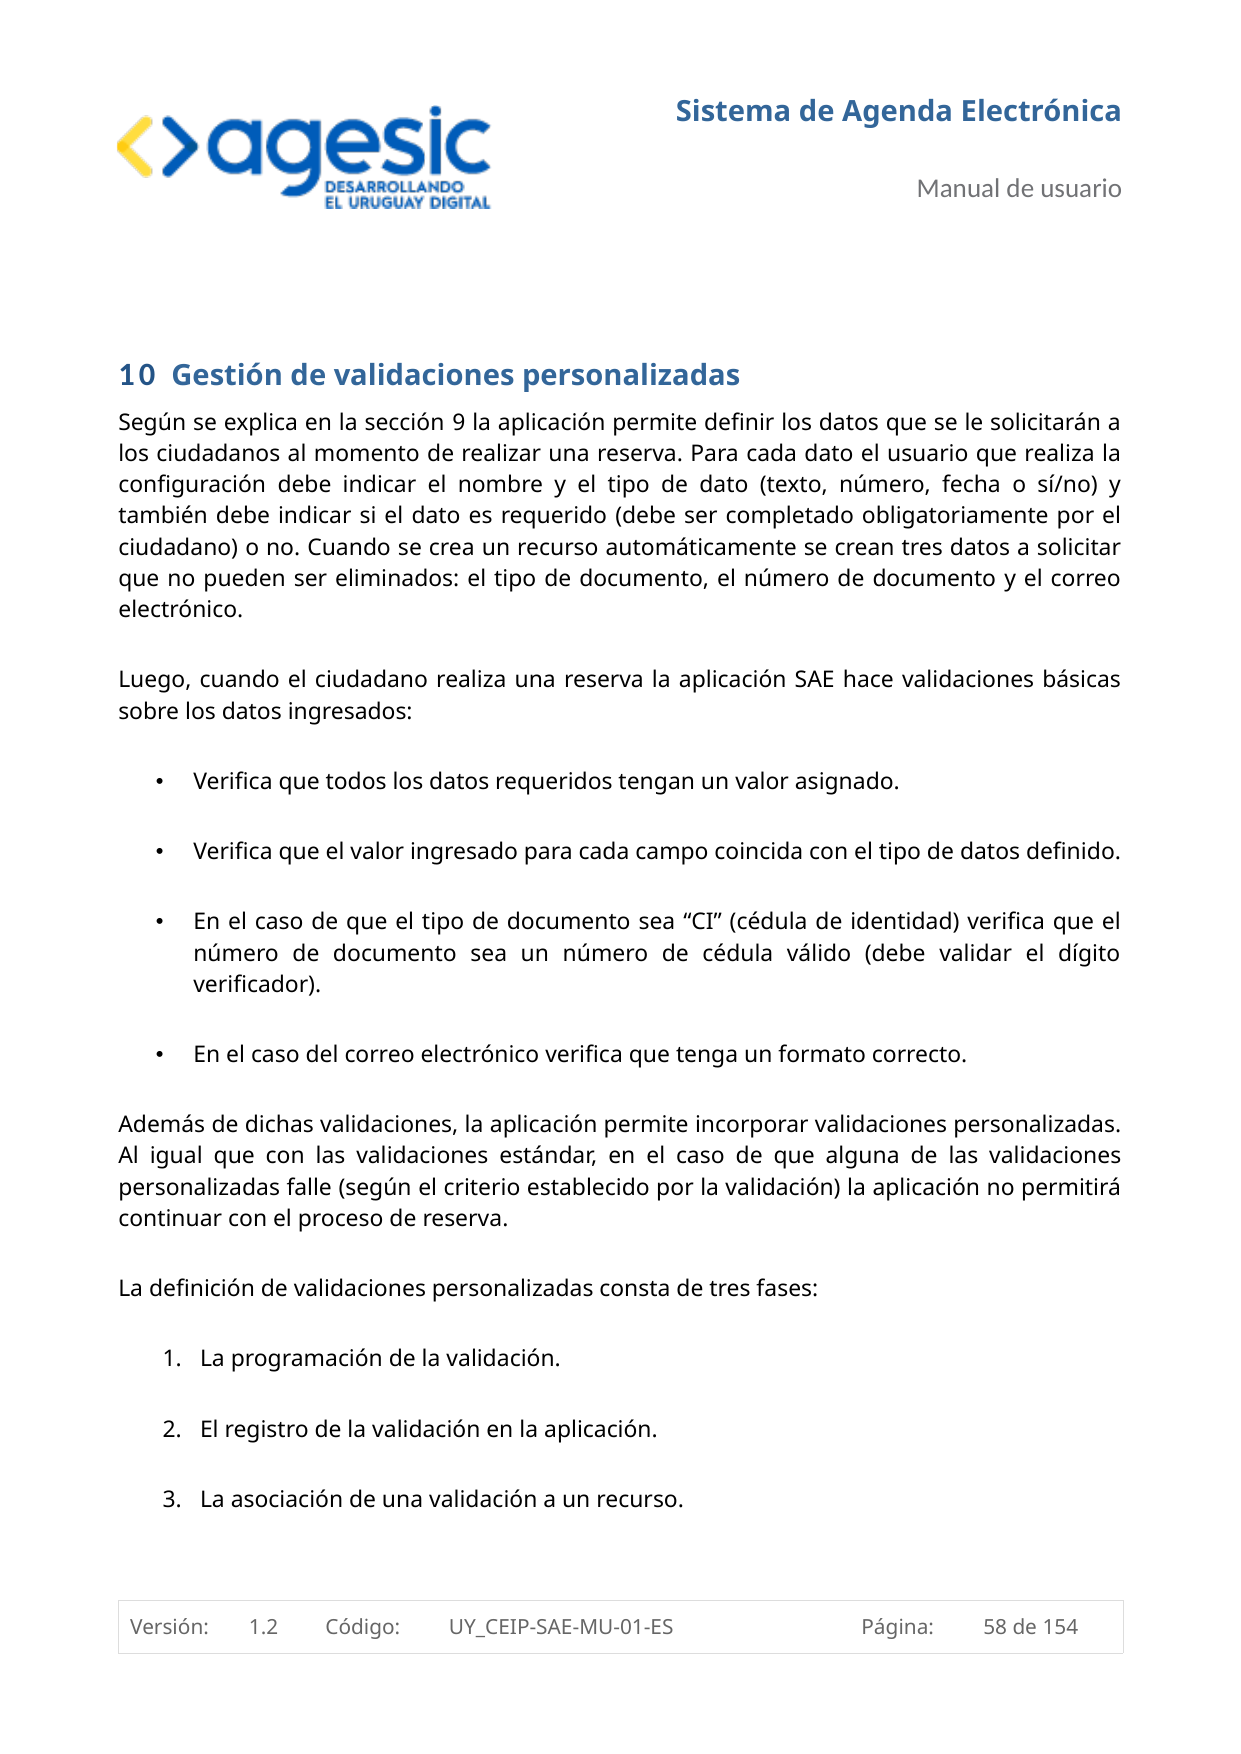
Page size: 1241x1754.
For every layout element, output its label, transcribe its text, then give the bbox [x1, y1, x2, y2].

list La asociación de una validación a un recurso. [162, 1483, 1122, 1514]
text La definición de validaciones personalizadas consta de tres fases: [118, 1272, 1122, 1303]
list En el caso del correo electrónico verifica que tenga un formato correcto. [156, 1038, 1122, 1069]
list Verifica que todos los datos requeridos tengan un valor asignado. [156, 765, 1122, 796]
text Según se explica en la sección 9 la aplicación permite definir los datos que se le solicitarán a los ciudadanos al momento de realizar una reserva. Para cada dato el usuario que realiza la configuración debe indicar el nombre y el tipo de dato (texto, número, fecha o sí/no) y también debe indicar si el dato es requerido (debe ser completado obligatoriamente por el ciudadano) o no. Cuando se crea un recurso automáticamente se crean tres datos a solicitar que no pueden ser eliminados: el tipo de documento, el número de documento y el correo electrónico. [118, 406, 1122, 624]
picture [116, 105, 492, 209]
list El registro de la validación en la aplicación. [162, 1412, 1122, 1444]
text Además de dichas validaciones, la aplicación permite incorporar validaciones personalizadas. Al igual que con las validaciones estándar, en el caso de que alguna de las validaciones personalizadas falle (según el criterio establecido por la validación) la aplicación no permitirá continuar con el proceso de reserva. [118, 1108, 1122, 1233]
list Verifica que el valor ingresado para cada campo coincida con el tipo de datos definido. [156, 835, 1122, 866]
subtitle Gestión de validaciones personalizadas [118, 353, 1122, 394]
text Luego, cuando el ciudadano realiza una reserva la aplicación SAE hace validaciones básicas sobre los datos ingresados: [118, 663, 1122, 726]
list En el caso de que el tipo de documento sea “CI” (cédula de identidad) verifica que el número de documento sea un número de cédula válido (debe validar el dígito verificador). [156, 905, 1122, 999]
list La programación de la validación. [162, 1342, 1122, 1373]
